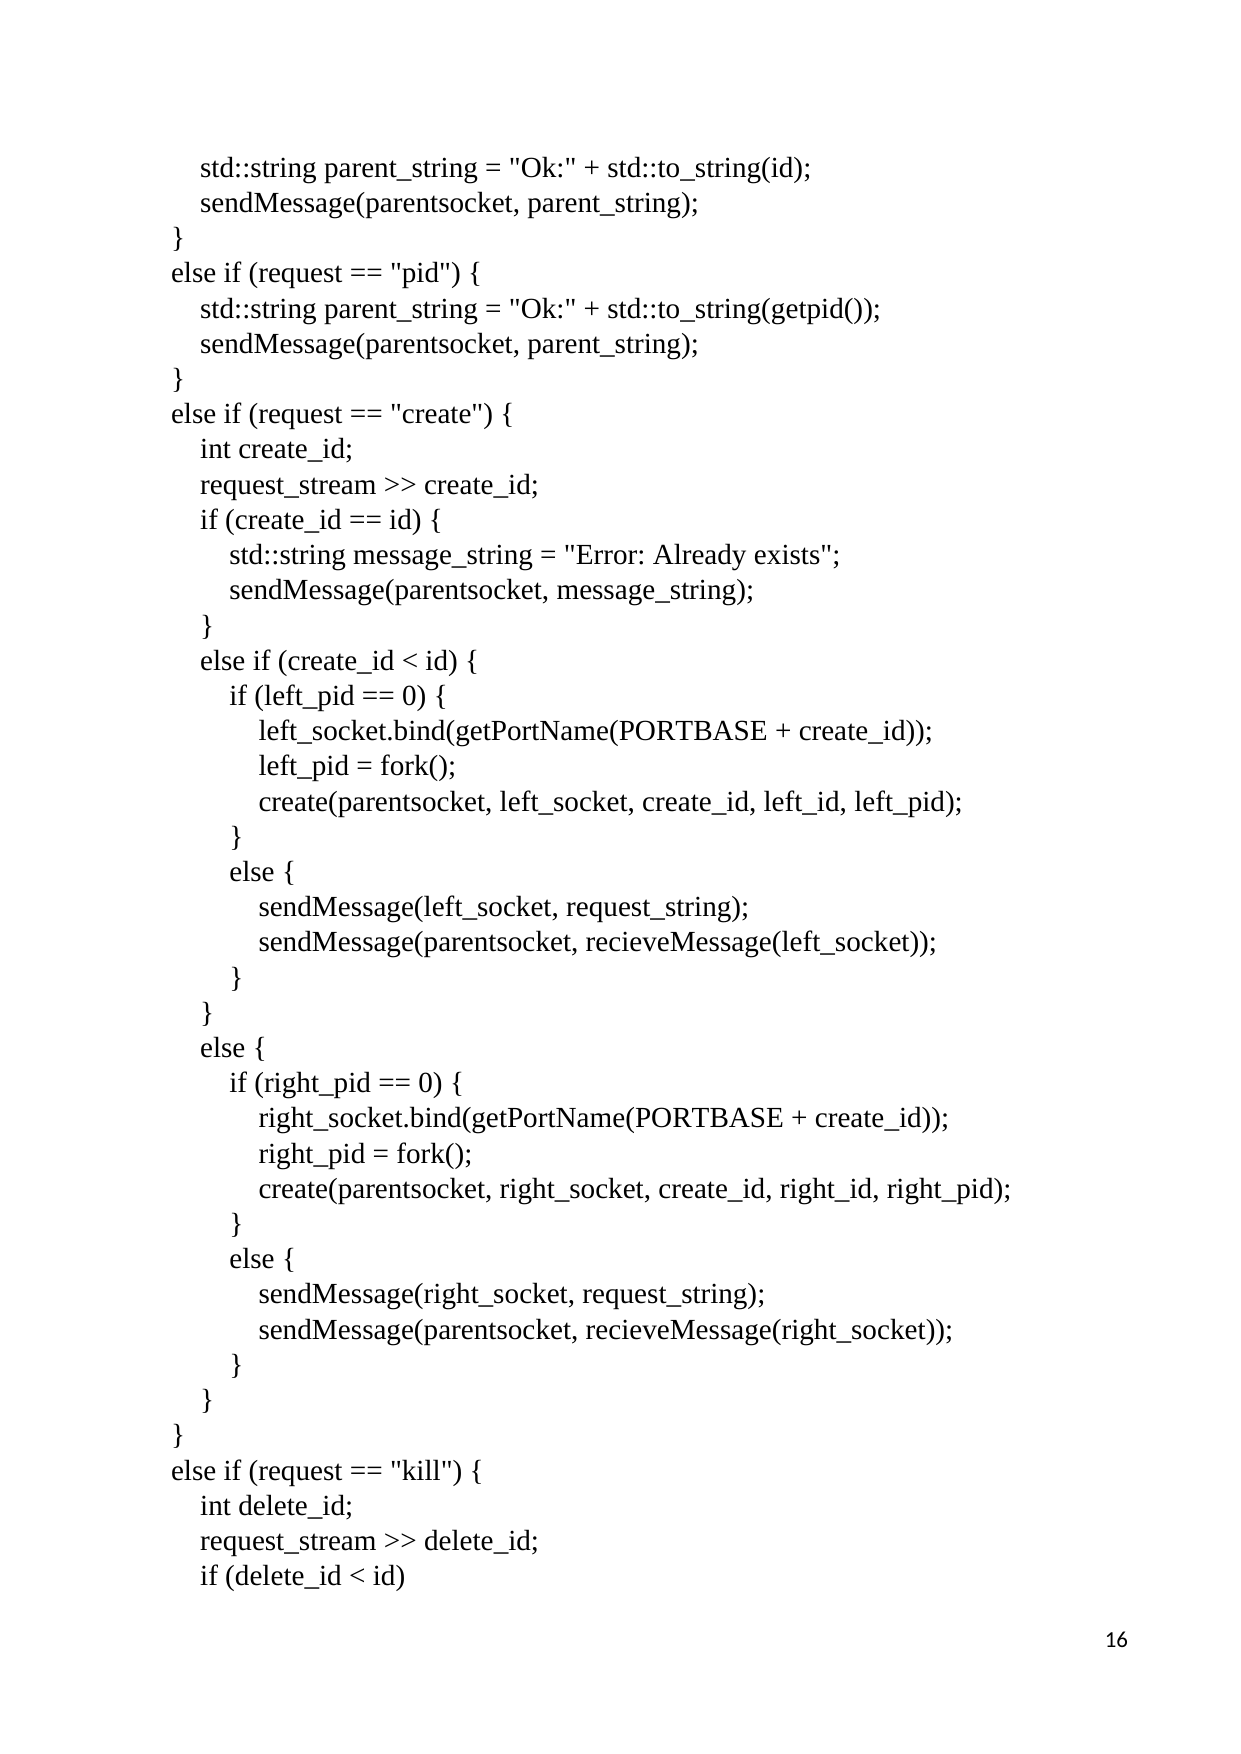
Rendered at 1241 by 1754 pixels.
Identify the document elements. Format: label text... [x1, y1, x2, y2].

text int delete_id; [112, 1488, 1128, 1521]
text else { [112, 1241, 1128, 1275]
text } [112, 608, 1128, 641]
text if (left_pid == 0) { [112, 678, 1128, 712]
text int create_id; [112, 432, 1128, 465]
text left_socket.bind(getPortName(PORTBASE + create_id)); [112, 713, 1128, 747]
text request_stream >> create_id; [112, 467, 1128, 500]
text right_pid = fork(); [112, 1136, 1128, 1169]
text else { [112, 1030, 1128, 1064]
text else { [112, 854, 1128, 888]
text request_stream >> delete_id; [112, 1523, 1128, 1557]
text sendMessage(parentsocket, parent_string); [112, 326, 1128, 359]
text right_socket.bind(getPortName(PORTBASE + create_id)); [112, 1101, 1128, 1134]
text sendMessage(parentsocket, recieveMessage(right_socket)); [112, 1312, 1128, 1345]
text create(parentsocket, left_socket, create_id, left_id, left_pid); [112, 784, 1128, 817]
text else if (request == "kill") { [112, 1453, 1128, 1486]
text sendMessage(parentsocket, parent_string); [112, 185, 1128, 219]
text if (right_pid == 0) { [112, 1065, 1128, 1099]
text if (create_id == id) { [112, 502, 1128, 536]
text } [112, 1206, 1128, 1240]
text std::string message_string = "Error: Already exists"; [112, 537, 1128, 571]
text sendMessage(parentsocket, recieveMessage(left_socket)); [112, 924, 1128, 958]
text } [112, 819, 1128, 852]
text } [112, 1417, 1128, 1451]
text else if (request == "pid") { [112, 256, 1128, 289]
text } [112, 1382, 1128, 1416]
text if (delete_id < id) [112, 1558, 1128, 1592]
text else if (create_id < id) { [112, 643, 1128, 676]
text create(parentsocket, right_socket, create_id, right_id, right_pid); [112, 1171, 1128, 1204]
text } [112, 220, 1128, 254]
text } [112, 1347, 1128, 1381]
text } [112, 960, 1128, 993]
text sendMessage(parentsocket, message_string); [112, 572, 1128, 606]
text else if (request == "create") { [112, 396, 1128, 430]
text } [112, 995, 1128, 1028]
text left_pid = fork(); [112, 748, 1128, 782]
text sendMessage(left_socket, request_string); [112, 889, 1128, 923]
text sendMessage(right_socket, request_string); [112, 1277, 1128, 1310]
text std::string parent_string = "Ok:" + std::to_string(id); [112, 150, 1128, 183]
text std::string parent_string = "Ok:" + std::to_string(getpid()); [112, 291, 1128, 324]
text } [112, 361, 1128, 395]
